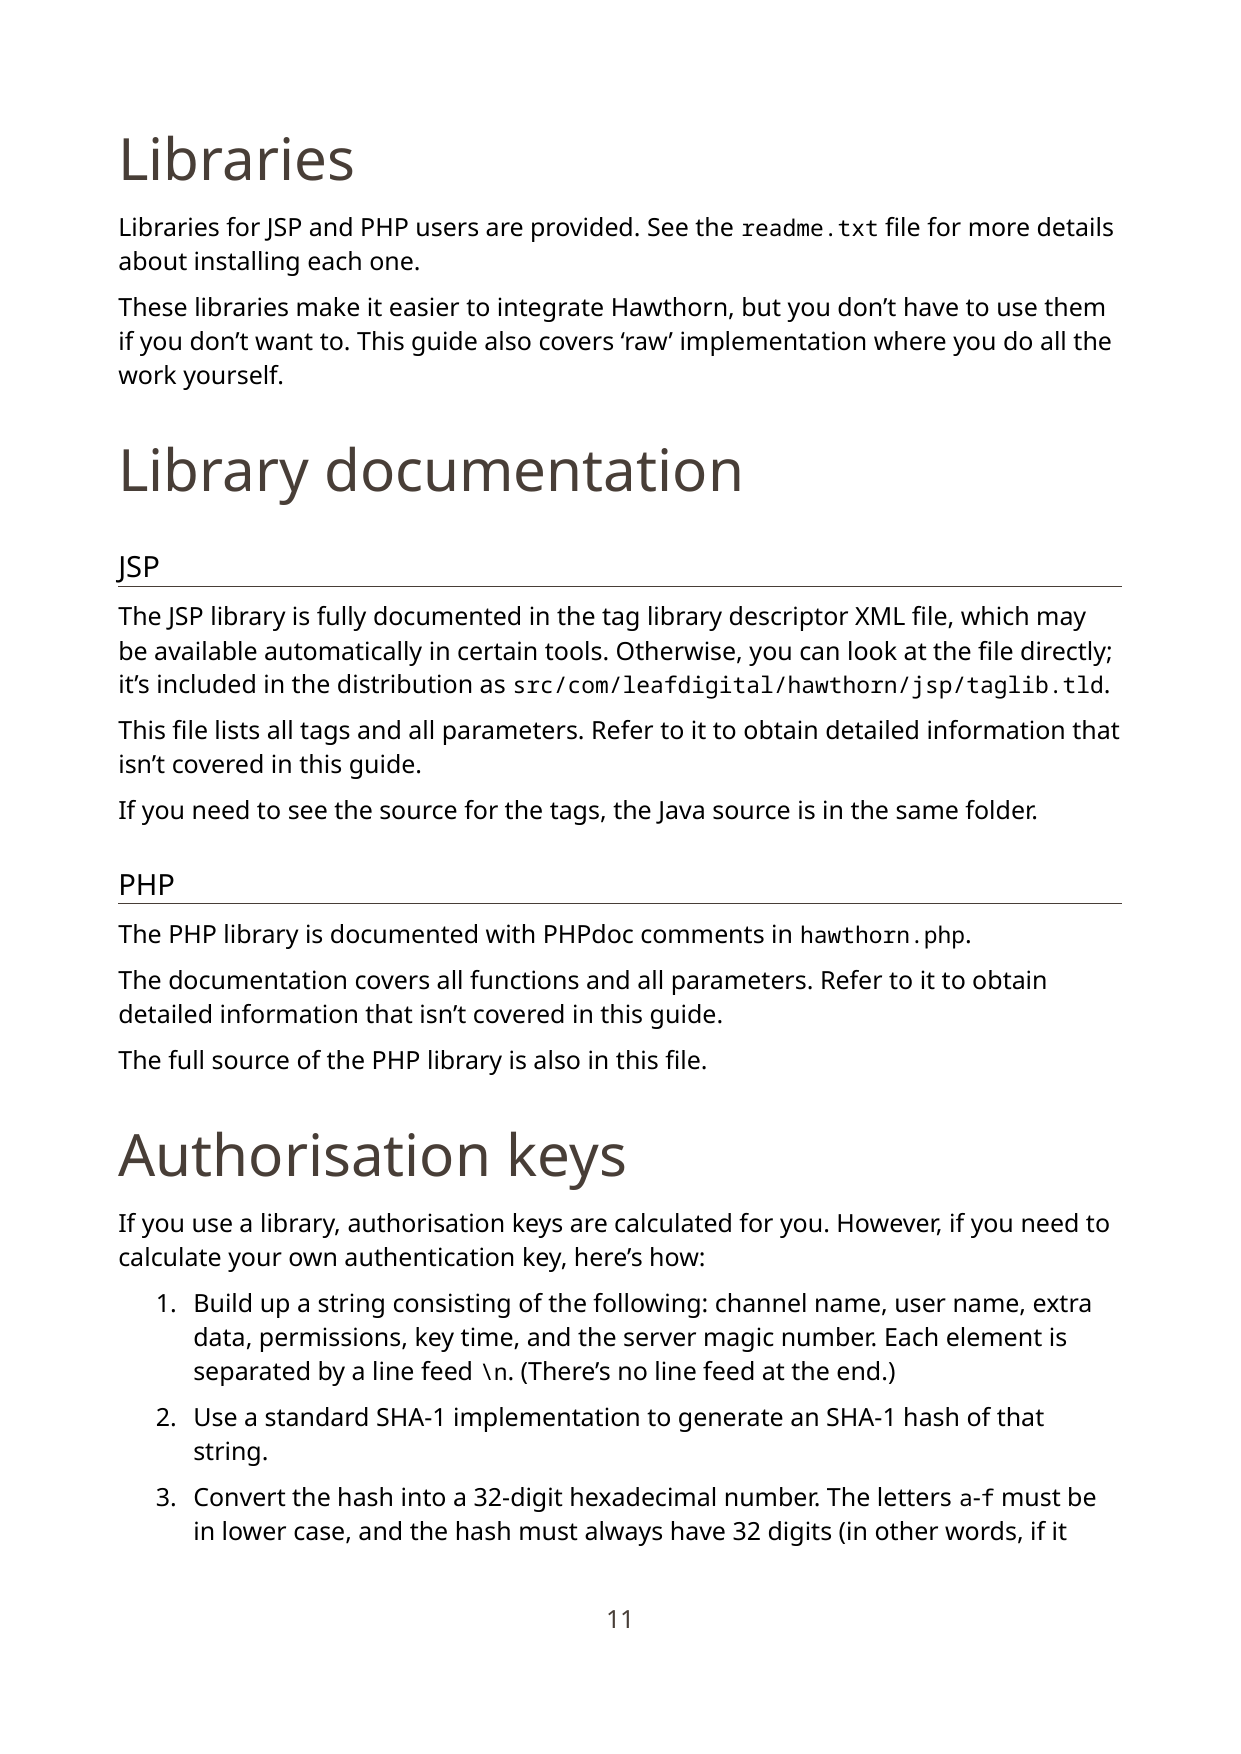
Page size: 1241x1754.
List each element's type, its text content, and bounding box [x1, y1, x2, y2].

subtitle Authorisation keys [118, 1113, 1122, 1193]
text The JSP library is fully documented in the tag library descriptor XML file, which may be available automatically in certain tools. Otherwise, you can look at the file directly; it’s included in the distribution as src/com/leafdigital/hawthorn/jsp/taglib.tld. [118, 599, 1122, 701]
text Libraries for JSP and PHP users are provided. See the readme.txt file for more details about installing each one. [118, 210, 1122, 278]
text This file lists all tags and all parameters. Refer to it to obtain detailed information that isn’t covered in this guide. [118, 713, 1122, 781]
text The full source of the PHP library is also in this file. [118, 1043, 1122, 1077]
subtitle PHP [118, 864, 1122, 903]
subtitle Libraries [118, 118, 1122, 198]
text If you need to see the source for the tags, the Java source is in the same folder. [118, 793, 1122, 827]
subtitle JSP [118, 546, 1122, 586]
text These libraries make it easier to integrate Hawthorn, but you don’t have to use them if you don’t want to. This guide also covers ‘raw’ implementation where you do all the work yourself. [118, 290, 1122, 392]
text The PHP library is documented with PHPdoc comments in hawthorn.php. [118, 917, 1122, 951]
list Build up a string consisting of the following: channel name, user name, extra data, permissions, key time, and the server magic number. Each element is separated by a line feed \n. (There’s no line feed at the end.) [156, 1285, 1122, 1388]
list Use a standard SHA-1 implementation to generate an SHA-1 hash of that string. [156, 1399, 1122, 1467]
text If you use a library, authorisation keys are calculated for you. However, if you need to calculate your own authentication key, here’s how: [118, 1206, 1122, 1274]
text The documentation covers all functions and all parameters. Refer to it to obtain detailed information that isn’t covered in this guide. [118, 963, 1122, 1031]
subtitle Library documentation [118, 429, 1122, 508]
list Convert the hash into a 32-digit hexadecimal number. The letters a-f must be in lower case, and the hash must always have 32 digits (in other words, if it [156, 1479, 1122, 1547]
